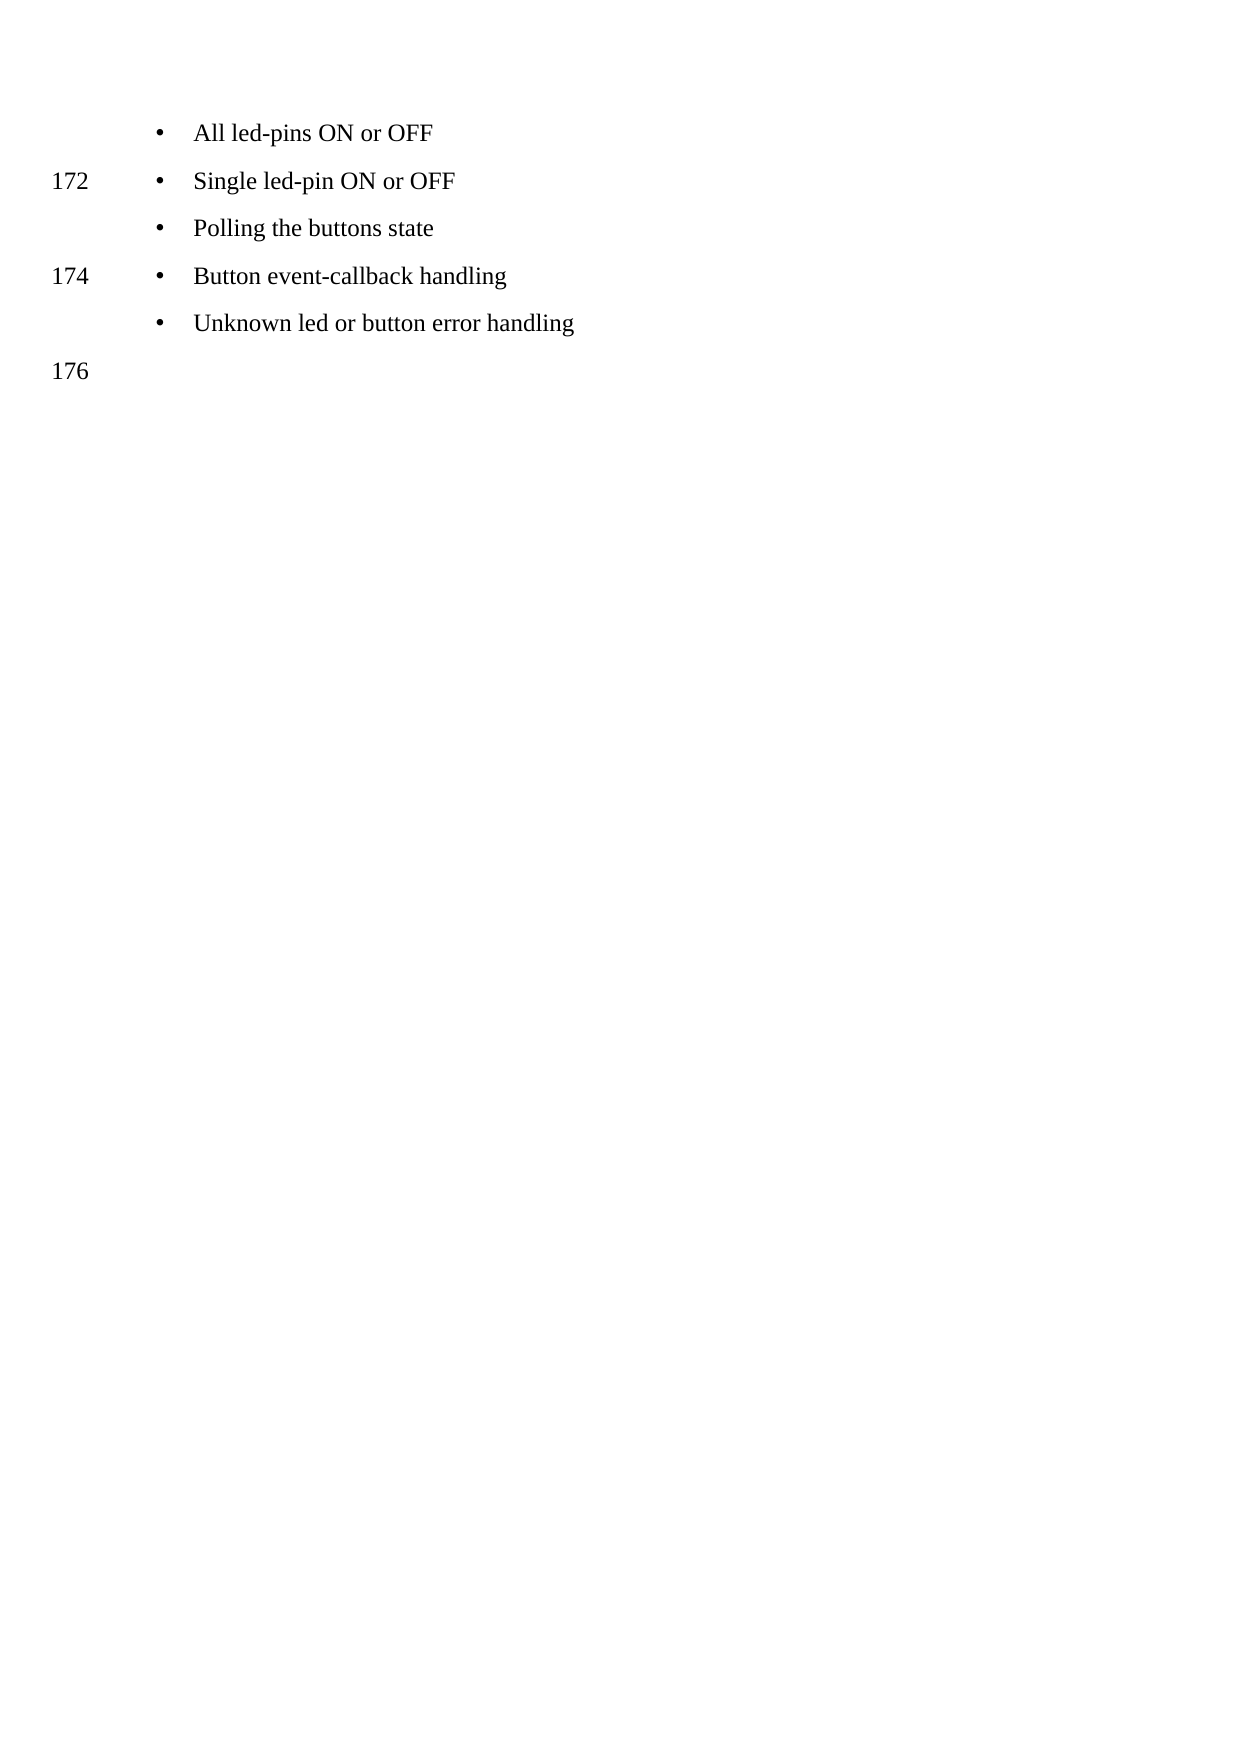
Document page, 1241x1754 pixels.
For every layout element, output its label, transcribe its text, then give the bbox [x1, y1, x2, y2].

list Button event-callback handling [156, 261, 1122, 290]
list Unknown led or button error handling [156, 308, 1122, 337]
list Polling the buttons state [156, 213, 1122, 242]
list All led-pins ON or OFF [156, 118, 1122, 147]
list Single led-pin ON or OFF [156, 166, 1122, 194]
